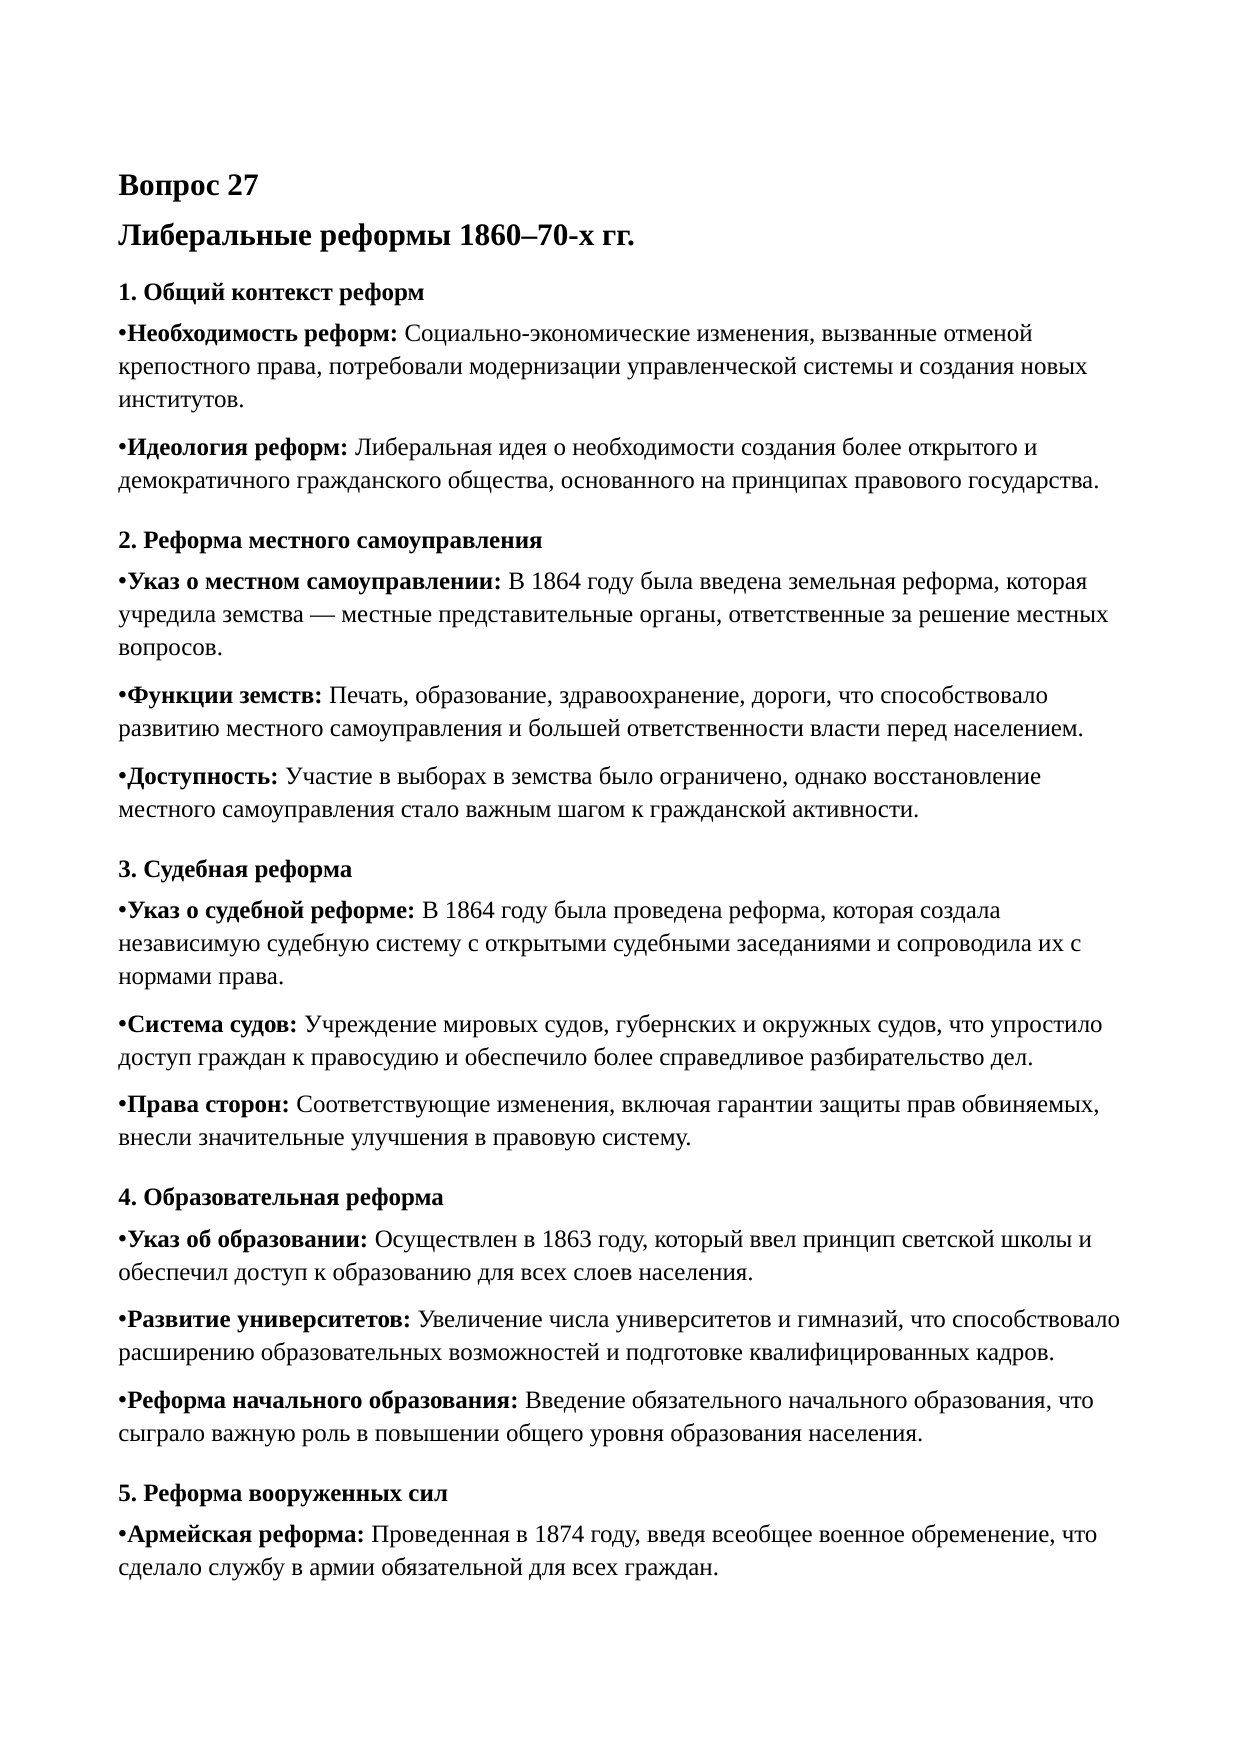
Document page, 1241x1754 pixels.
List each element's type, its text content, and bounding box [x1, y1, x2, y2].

list Указ о судебной реформе: В 1864 году была проведена реформа, которая создала независимую судебную систему с открытыми судебными заседаниями и сопроводила их с нормами права. [118, 895, 1122, 990]
subtitle 1. Общий контекст реформ [118, 277, 1122, 306]
subtitle 5. Реформа вооруженных сил [118, 1478, 1122, 1507]
list Указ об образовании: Осуществлен в 1863 году, который ввел принцип светской школы и обеспечил доступ к образованию для всех слоев населения. [118, 1224, 1122, 1286]
list Система судов: Учреждение мировых судов, губернских и окружных судов, что упростило доступ граждан к правосудию и обеспечило более справедливое разбирательство дел. [118, 1009, 1122, 1071]
list Функции земств: Печать, образование, здравоохранение, дороги, что способствовало развитию местного самоуправления и большей ответственности власти перед населением. [118, 680, 1122, 742]
subtitle Либеральные реформы 1860–70-х гг. [118, 216, 1122, 252]
list Права сторон: Соответствующие изменения, включая гарантии защиты прав обвиняемых, внесли значительные улучшения в правовую систему. [118, 1089, 1122, 1151]
list Армейская реформа: Проведенная в 1874 году, введя всеобщее военное обременение, что сделало службу в армии обязательной для всех граждан. [118, 1519, 1122, 1581]
list Необходимость реформ: Социально-экономические изменения, вызванные отменой крепостного права, потребовали модернизации управленческой системы и создания новых институтов. [118, 318, 1122, 413]
list Реформа начального образования: Введение обязательного начального образования, что сыграло важную роль в повышении общего уровня образования населения. [118, 1385, 1122, 1447]
text Вопрос 27 [118, 166, 1122, 202]
subtitle 3. Судебная реформа [118, 854, 1122, 883]
subtitle 2. Реформа местного самоуправления [118, 525, 1122, 554]
list Идеология реформ: Либеральная идея о необходимости создания более открытого и демократичного гражданского общества, основанного на принципах правового государства. [118, 432, 1122, 494]
list Доступность: Участие в выборах в земства было ограничено, однако восстановление местного самоуправления стало важным шагом к гражданской активности. [118, 761, 1122, 822]
list Развитие университетов: Увеличение числа университетов и гимназий, что способствовало расширению образовательных возможностей и подготовке квалифицированных кадров. [118, 1304, 1122, 1366]
list Указ о местном самоуправлении: В 1864 году была введена земельная реформа, которая учредила земства — местные представительные органы, ответственные за решение местных вопросов. [118, 566, 1122, 661]
subtitle 4. Образовательная реформа [118, 1182, 1122, 1211]
